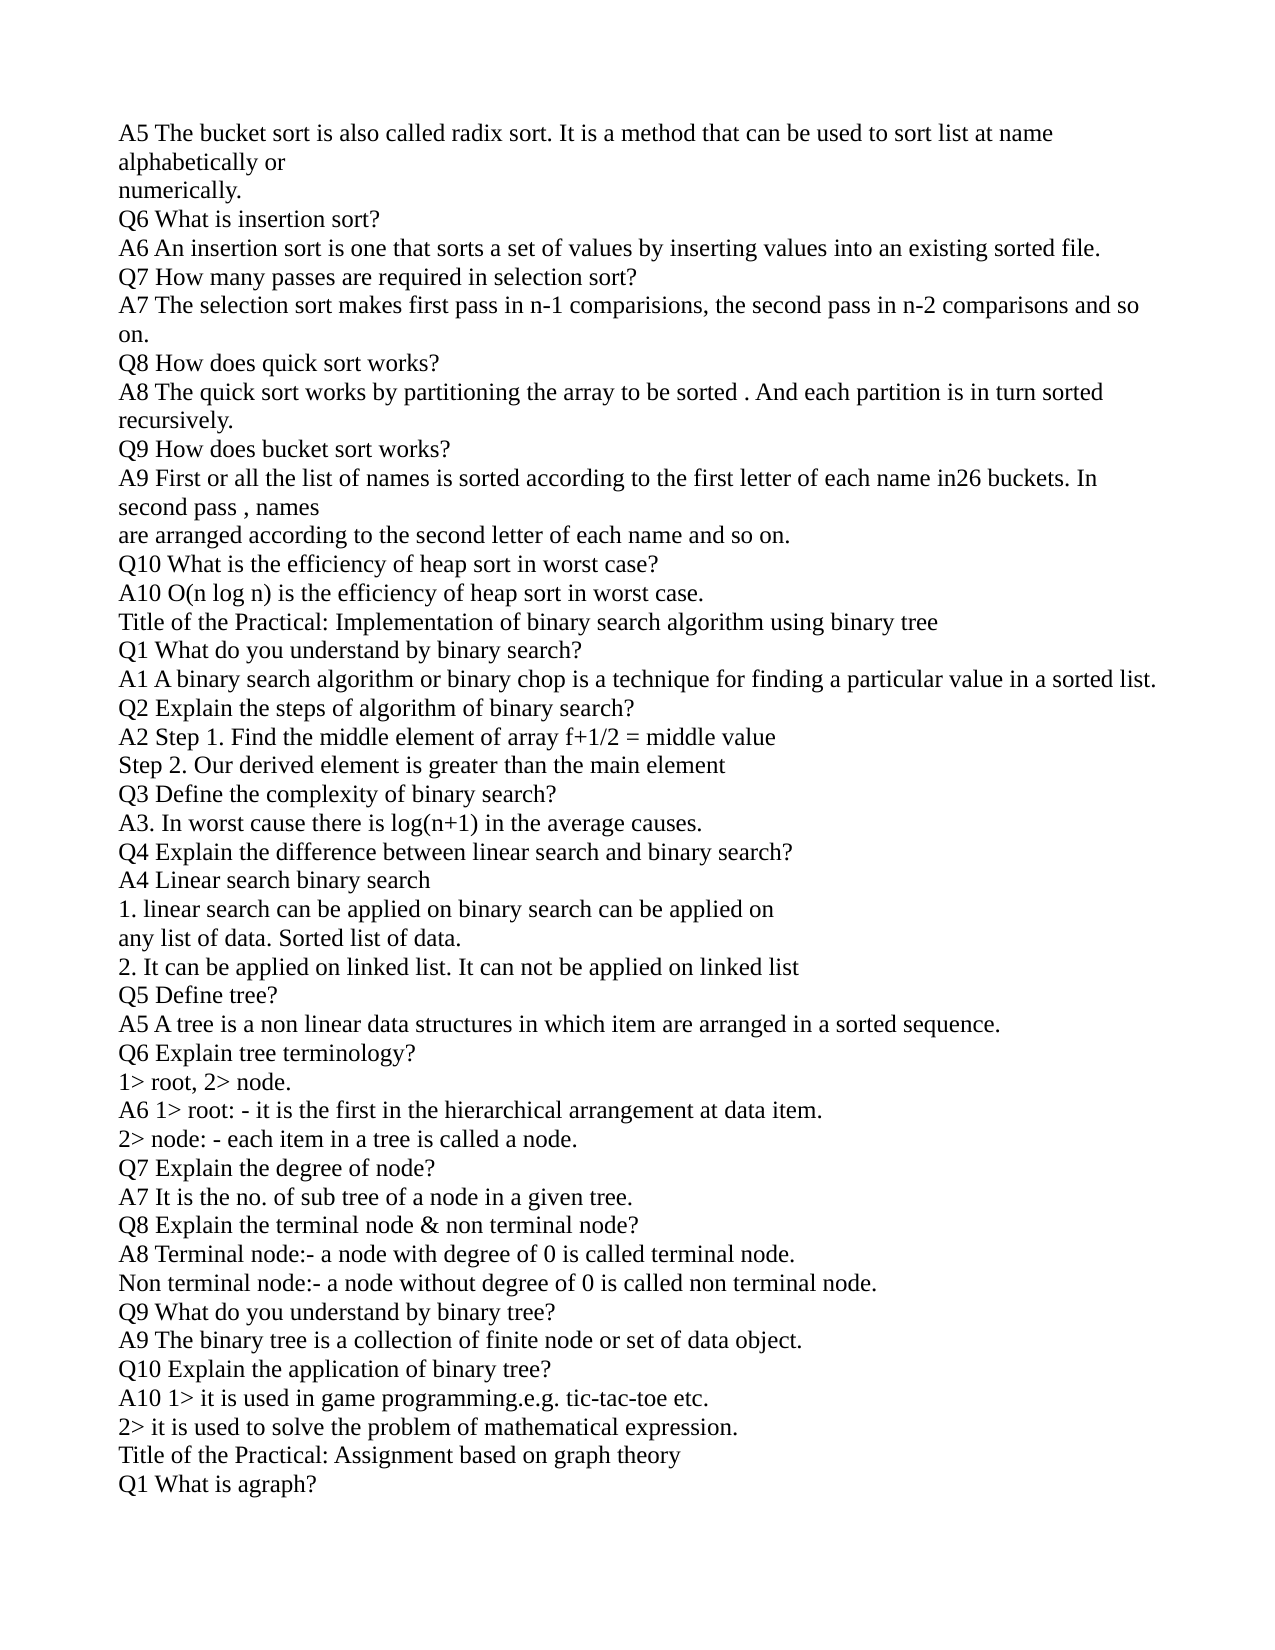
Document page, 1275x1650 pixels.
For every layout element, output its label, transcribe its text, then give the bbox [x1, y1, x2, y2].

text Q3 Define the complexity of binary search? [118, 779, 1157, 808]
text numerically. [118, 176, 1157, 204]
text 2> node: - each item in a tree is called a node. [118, 1124, 1157, 1153]
text Q8 How does quick sort works? [118, 348, 1157, 377]
text A5 A tree is a non linear data structures in which item are arranged in a sorted sequence. [118, 1009, 1157, 1038]
text are arranged according to the second letter of each name and so on. [118, 521, 1157, 549]
text any list of data. Sorted list of data. [118, 923, 1157, 952]
text A9 First or all the list of names is sorted according to the first letter of each name in26 buckets. In second pass , names [118, 463, 1157, 521]
text A8 The quick sort works by partitioning the array to be sorted . And each partition is in turn sorted recursively. [118, 377, 1157, 434]
text Q6 What is insertion sort? [118, 204, 1157, 233]
text Q9 What do you understand by binary tree? [118, 1297, 1157, 1326]
text Q7 Explain the degree of node? [118, 1153, 1157, 1182]
text Step 2. Our derived element is greater than the main element [118, 751, 1157, 779]
text Q10 Explain the application of binary tree? [118, 1354, 1157, 1383]
text Q8 Explain the terminal node & non terminal node? [118, 1211, 1157, 1239]
text Q5 Define tree? [118, 981, 1157, 1009]
text 1> root, 2> node. [118, 1067, 1157, 1096]
text Q9 How does bucket sort works? [118, 434, 1157, 463]
text A6 1> root: - it is the first in the hierarchical arrangement at data item. [118, 1096, 1157, 1124]
text 2> it is used to solve the problem of mathematical expression. [118, 1412, 1157, 1441]
text A10 O(n log n) is the efficiency of heap sort in worst case. [118, 578, 1157, 607]
text Q1 What do you understand by binary search? [118, 636, 1157, 664]
text A10 1> it is used in game programming.e.g. tic-tac-toe etc. [118, 1383, 1157, 1412]
text Title of the Practical: Assignment based on graph theory [118, 1441, 1157, 1469]
text Q4 Explain the difference between linear search and binary search? [118, 837, 1157, 866]
text A7 The selection sort makes first pass in n-1 comparisions, the second pass in n-2 comparisons and so on. [118, 291, 1157, 348]
text Title of the Practical: Implementation of binary search algorithm using binary tree [118, 607, 1157, 636]
text Non terminal node:- a node without degree of 0 is called non terminal node. [118, 1268, 1157, 1297]
text A3. In worst cause there is log(n+1) in the average causes. [118, 808, 1157, 837]
text Q1 What is agraph? [118, 1469, 1157, 1498]
text Q2 Explain the steps of algorithm of binary search? [118, 693, 1157, 722]
text A5 The bucket sort is also called radix sort. It is a method that can be used to sort list at name alphabetically or [118, 118, 1157, 176]
text Q10 What is the efficiency of heap sort in worst case? [118, 549, 1157, 578]
text 2. It can be applied on linked list. It can not be applied on linked list [118, 952, 1157, 981]
text A2 Step 1. Find the middle element of array f+1/2 = middle value [118, 722, 1157, 751]
text A9 The binary tree is a collection of finite node or set of data object. [118, 1326, 1157, 1354]
text A4 Linear search binary search [118, 866, 1157, 894]
text A6 An insertion sort is one that sorts a set of values by inserting values into an existing sorted file. [118, 233, 1157, 262]
text Q7 How many passes are required in selection sort? [118, 262, 1157, 291]
text 1. linear search can be applied on binary search can be applied on [118, 894, 1157, 923]
text Q6 Explain tree terminology? [118, 1038, 1157, 1067]
text A8 Terminal node:- a node with degree of 0 is called terminal node. [118, 1239, 1157, 1268]
text A7 It is the no. of sub tree of a node in a given tree. [118, 1182, 1157, 1211]
text A1 A binary search algorithm or binary chop is a technique for finding a particular value in a sorted list. [118, 664, 1157, 693]
